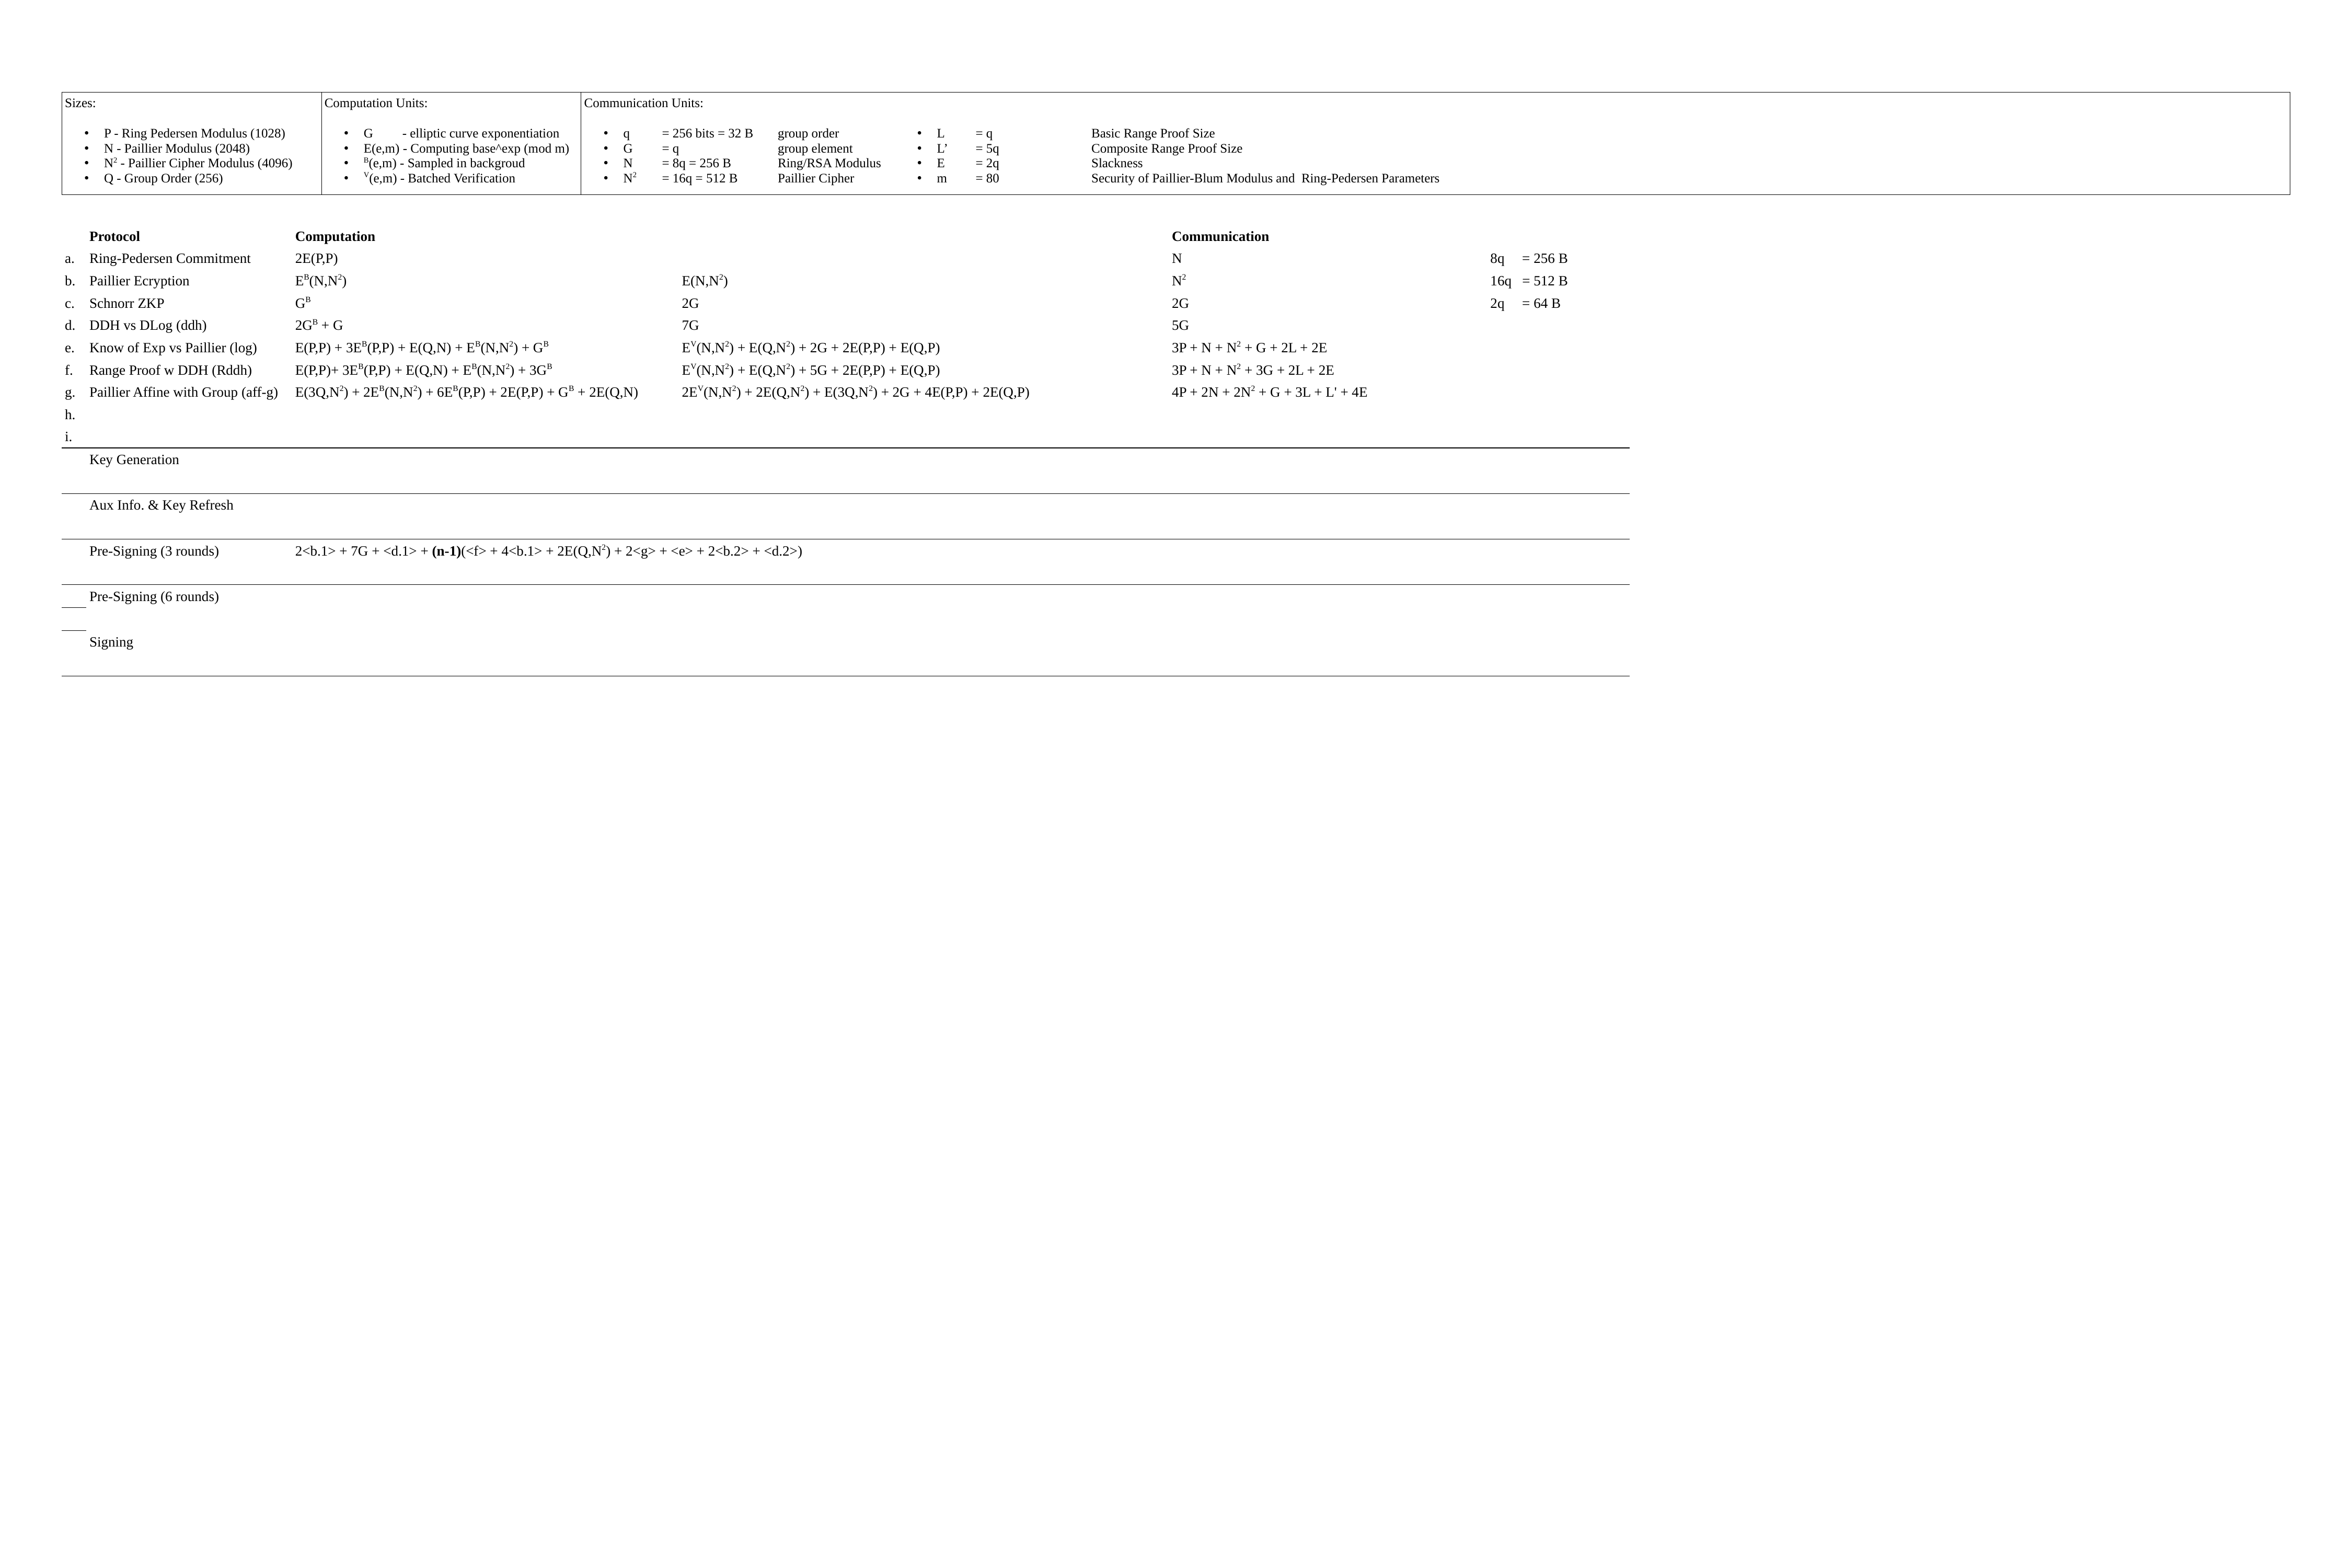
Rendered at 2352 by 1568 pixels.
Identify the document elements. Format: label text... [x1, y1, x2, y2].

table_cell [62, 494, 86, 539]
table_cell [1169, 698, 1488, 721]
table_cell DDH vs DLog (ddh) [86, 314, 292, 336]
table_cell [679, 247, 1169, 270]
table_cell [86, 698, 292, 721]
table_cell 7G [679, 314, 1169, 336]
table_cell E(P,P) + 3EB(P,P) + E(Q,N) + EB(N,N2) + GB [292, 336, 679, 359]
table_cell [1488, 676, 1630, 698]
table_cell [1169, 653, 1488, 676]
table_cell c. [62, 292, 86, 314]
table_cell [1488, 425, 1630, 447]
table_cell 8q = 256 B [1488, 247, 1630, 270]
table_cell [1488, 403, 1630, 425]
table_cell [1488, 448, 1630, 470]
table_cell [1169, 494, 1488, 516]
table_cell [1488, 562, 1630, 584]
table_cell [1488, 630, 1630, 653]
table_cell Know of Exp vs Paillier (log) [86, 336, 292, 359]
table_cell [1488, 585, 1630, 607]
table_cell [1488, 381, 1630, 403]
table_cell a. [62, 247, 86, 270]
table_cell [1488, 539, 1630, 561]
table_cell Range Proof w DDH (Rddh) [86, 359, 292, 381]
table_cell GB [292, 292, 679, 314]
table_cell i. [62, 425, 86, 447]
table_cell E(N,N2) [679, 270, 1169, 292]
table_cell E(P,P)+ 3EB(P,P) + E(Q,N) + EB(N,N2) + 3GB [292, 359, 679, 381]
table_cell 2<b.1> + 7G + <d.1> + (n-1)(<f> + 4<b.1> + 2E(Q,N2) + 2<g> + <e> + 2<b.2> + <d.2>) [292, 539, 1169, 561]
table_cell [1169, 630, 1488, 653]
table_cell b. [62, 270, 86, 292]
table_cell [86, 607, 292, 630]
table_cell Key Generation [86, 448, 292, 493]
table_header Computation [292, 225, 1169, 247]
table_cell [292, 630, 1169, 653]
table_cell [1488, 336, 1630, 359]
table_cell [1169, 470, 1488, 493]
table_cell [292, 516, 1169, 539]
table_cell Paillier Affine with Group (aff-g) [86, 381, 292, 403]
table_cell 5G [1169, 314, 1488, 336]
table_cell [292, 676, 1169, 698]
table_cell EV(N,N2) + E(Q,N2) + 5G + 2E(P,P) + E(Q,P) [679, 359, 1169, 381]
table_cell 2E(P,P) [292, 247, 679, 270]
table_cell EB(N,N2) [292, 270, 679, 292]
table_cell Signing [86, 630, 292, 676]
table_cell [1488, 653, 1630, 676]
table_header Communication Units: q = 256 bits = 32 B group order G = q group element N = 8q = 256 B Ring/RSA Modulus N2 = 16q = 512 B Paillier Cipher [581, 93, 895, 194]
table_cell [1169, 516, 1488, 539]
table_header L = q Basic Range Proof Size L’ = 5q Composite Range Proof Size E = 2q Slackness m = 80 Security of Paillier-Blum Modulus and Ring-Pedersen Parameters [895, 93, 2290, 194]
table_cell [1169, 425, 1488, 447]
table_cell Aux Info. & Key Refresh [86, 494, 292, 539]
table_cell 3P + N + N2 + G + 2L + 2E [1169, 336, 1488, 359]
table_cell 2q = 64 B [1488, 292, 1630, 314]
table_cell [292, 470, 1169, 493]
table_cell [86, 425, 292, 447]
table_cell [292, 698, 1169, 721]
table_cell N2 [1169, 270, 1488, 292]
table_cell [292, 494, 1169, 516]
table_cell [1488, 359, 1630, 381]
table_cell g. [62, 381, 86, 403]
table_cell Schnorr ZKP [86, 292, 292, 314]
table_cell [1169, 585, 1488, 607]
table_cell [1169, 676, 1488, 698]
table_header Communication [1169, 225, 1630, 247]
table_cell [1169, 539, 1488, 561]
table_cell EV(N,N2) + E(Q,N2) + 2G + 2E(P,P) + E(Q,P) [679, 336, 1169, 359]
table_cell [62, 608, 86, 630]
table_cell d. [62, 314, 86, 336]
table_cell [292, 425, 679, 447]
table_cell 3P + N + N2 + 3G + 2L + 2E [1169, 359, 1488, 381]
table_cell [1488, 516, 1630, 539]
table_cell E(3Q,N2) + 2EB(N,N2) + 6EB(P,P) + 2E(P,P) + GB + 2E(Q,N) [292, 381, 679, 403]
table_cell 16q = 512 B [1488, 270, 1630, 292]
table_cell [62, 698, 86, 721]
table_header Sizes: P - Ring Pedersen Modulus (1028) N - Paillier Modulus (2048) N2 - Paillier Cipher Modulus (4096) Q - Group Order (256) [62, 93, 321, 194]
table_cell [1488, 470, 1630, 493]
table_cell [62, 631, 86, 676]
table_cell 4P + 2N + 2N2 + G + 3L + L' + 4E [1169, 381, 1488, 403]
table_cell [679, 403, 1169, 425]
table_cell [1488, 314, 1630, 336]
table_cell [62, 676, 86, 698]
table_cell f. [62, 359, 86, 381]
table_cell [1169, 607, 1488, 630]
table_cell [86, 676, 292, 698]
table_cell 2GB + G [292, 314, 679, 336]
table_cell [292, 607, 1169, 630]
table_cell Ring-Pedersen Commitment [86, 247, 292, 270]
table_cell [292, 585, 1169, 607]
table_header Protocol [86, 225, 292, 247]
table_cell [1488, 607, 1630, 630]
table_cell 2G [679, 292, 1169, 314]
table_cell h. [62, 403, 86, 425]
table_cell [1488, 494, 1630, 516]
table_cell [292, 653, 1169, 676]
table_cell Pre-Signing (6 rounds) [86, 585, 292, 607]
table_cell [1169, 562, 1488, 584]
table_cell [86, 403, 292, 425]
table_cell [292, 562, 1169, 584]
table_cell [62, 585, 86, 607]
table_cell 2EV(N,N2) + 2E(Q,N2) + E(3Q,N2) + 2G + 4E(P,P) + 2E(Q,P) [679, 381, 1169, 403]
table_cell [679, 425, 1169, 447]
table_cell Pre-Signing (3 rounds) [86, 539, 292, 584]
table_cell [62, 539, 86, 584]
table_header [62, 225, 86, 247]
table_cell [292, 403, 679, 425]
table_cell [1488, 698, 1630, 721]
table_cell [1169, 448, 1488, 470]
table_cell e. [62, 336, 86, 359]
table_cell Paillier Ecryption [86, 270, 292, 292]
table_cell [1169, 403, 1488, 425]
table_cell N [1169, 247, 1488, 270]
table_cell [292, 448, 1169, 470]
table_cell 2G [1169, 292, 1488, 314]
table_header Computation Units: G - elliptic curve exponentiation E(e,m) - Computing base^exp (mod m) B(e,m) - Sampled in backgroud V(e,m) - Batched Verification [322, 93, 581, 194]
table_cell [62, 448, 86, 493]
